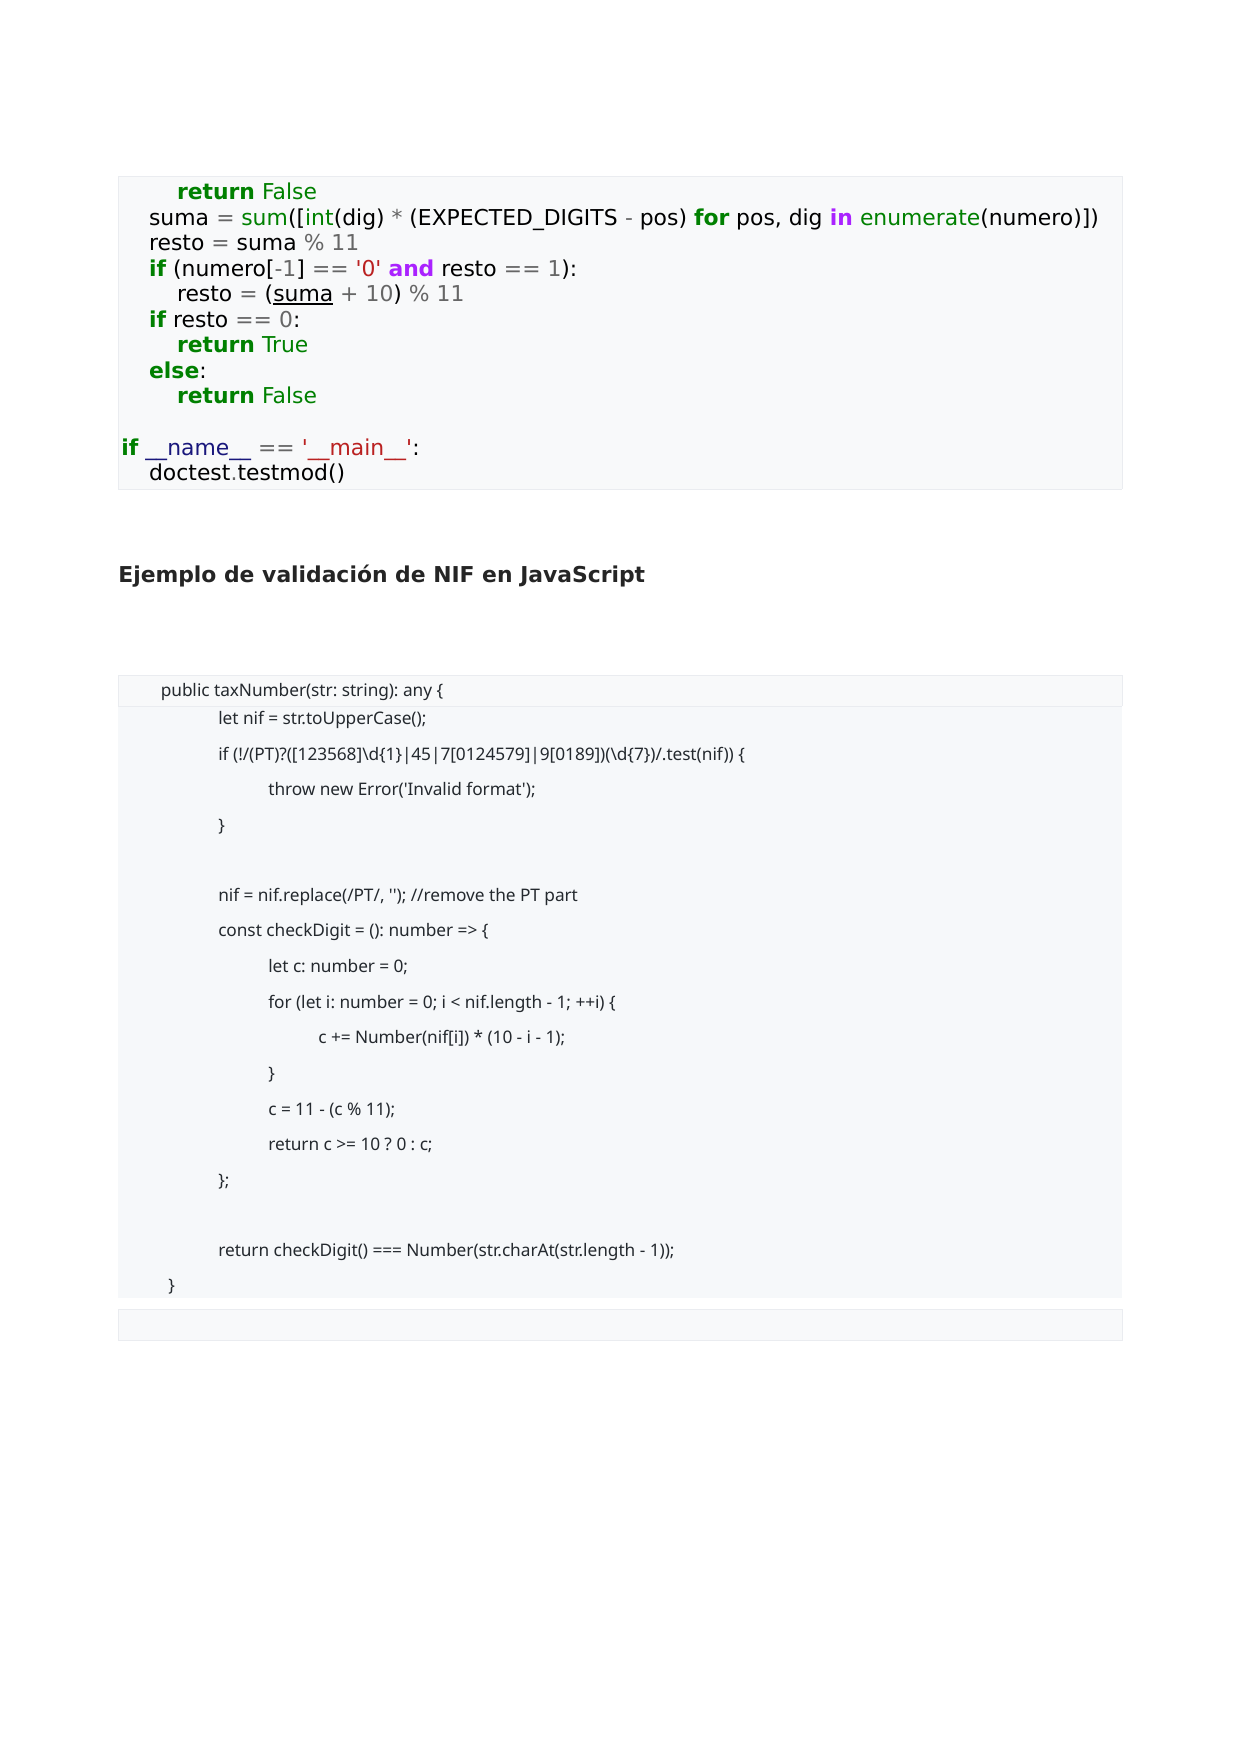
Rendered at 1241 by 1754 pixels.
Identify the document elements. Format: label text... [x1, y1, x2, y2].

text let c: number = 0; [118, 954, 1122, 979]
text if resto == 0: [119, 304, 1122, 329]
text Ejemplo de validación de NIF en JavaScript [118, 562, 1122, 587]
text throw new Error('Invalid format'); [118, 777, 1122, 802]
text resto = suma % 11 [119, 227, 1122, 253]
text } [118, 1061, 1122, 1086]
text } [118, 813, 1122, 838]
text if __name__ == '__main__': [119, 432, 1122, 457]
text public taxNumber(str: string): any { [119, 676, 1122, 706]
text doctest.testmod() [119, 457, 1122, 489]
text if (numero[-1] == '0' and resto == 1): [119, 253, 1122, 278]
text } [118, 1273, 1122, 1298]
text c = 11 - (c % 11); [118, 1097, 1122, 1121]
text const checkDigit = (): number => { [118, 918, 1122, 943]
text return checkDigit() === Number(str.charAt(str.length - 1)); [118, 1238, 1122, 1262]
text return False [119, 381, 1122, 406]
text if (!/(PT)?([123568]\d{1}|45|7[0124579]|9[0189])(\d{7})/.test(nif)) { [118, 742, 1122, 766]
text else: [119, 355, 1122, 381]
text let nif = str.toUpperCase(); [118, 707, 1122, 731]
text nif = nif.replace(/PT/, ''); //remove the PT part [118, 883, 1122, 907]
text return True [119, 329, 1122, 355]
text return False [119, 177, 1122, 202]
text c += Number(nif[i]) * (10 - i - 1); [118, 1025, 1122, 1050]
text return c >= 10 ? 0 : c; [118, 1132, 1122, 1157]
text for (let i: number = 0; i < nif.length - 1; ++i) { [118, 990, 1122, 1014]
text suma = sum([int(dig) * (EXPECTED_DIGITS - pos) for pos, dig in enumerate(numero)]) [119, 202, 1122, 227]
text }; [118, 1168, 1122, 1192]
text resto = (suma + 10) % 11 [119, 278, 1122, 304]
